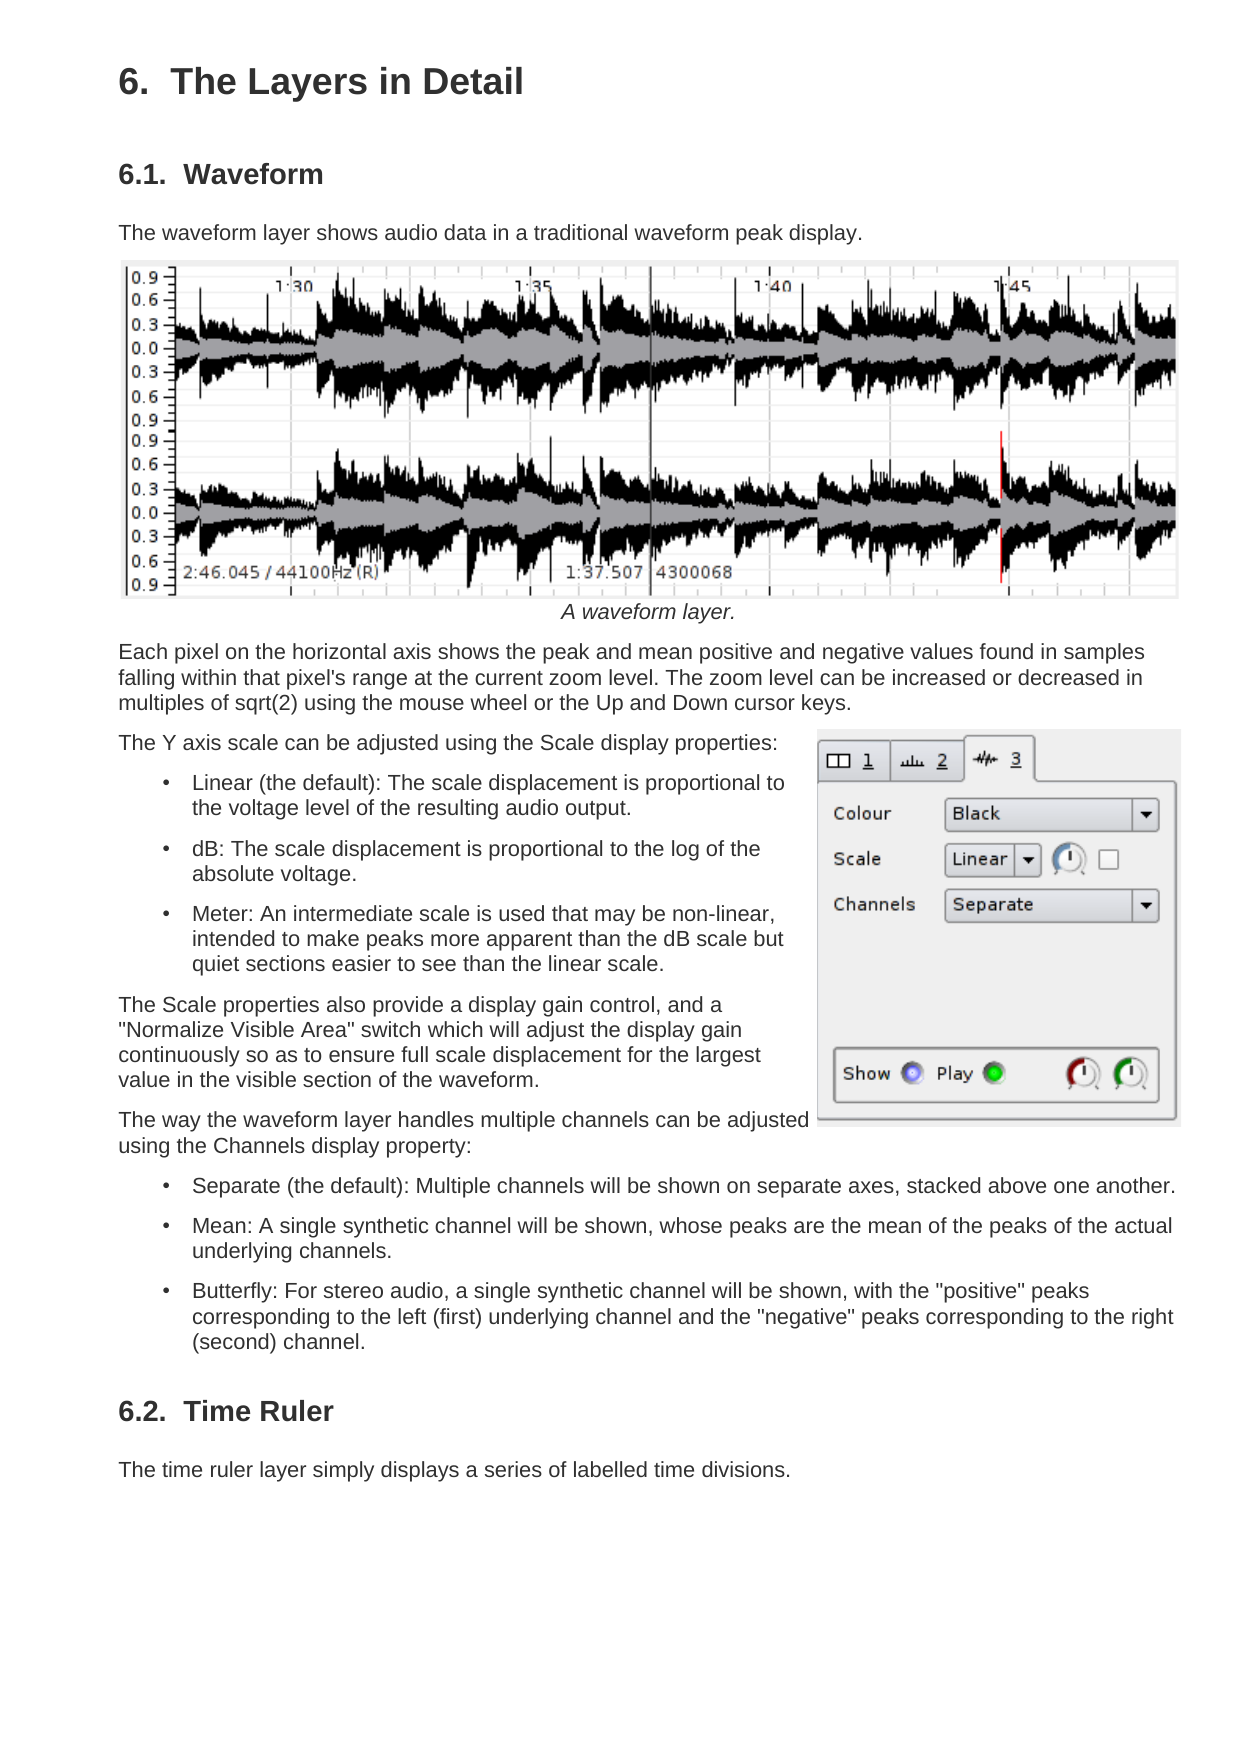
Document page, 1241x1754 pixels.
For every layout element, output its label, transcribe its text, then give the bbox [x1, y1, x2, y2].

subtitle 6.2. Time Ruler [118, 1394, 1181, 1427]
picture [120, 260, 1179, 599]
subtitle 6.1. Waveform [118, 157, 1181, 190]
list Butterfly: For stereo audio, a single synthetic channel will be shown, with the "positive" peaks corresponding to the left (first) underlying channel and the "negative" peaks corresponding to the right (second) channel. [162, 1278, 1181, 1354]
text The Scale properties also provide a display gain control, and a "Normalize Visible Area" switch which will adjust the display gain continuously so as to ensure full scale displacement for the largest value in the visible section of the waveform. [118, 991, 817, 1092]
list Separate (the default): Multiple channels will be shown on separate axes, stacked above one another. [162, 1173, 1181, 1198]
list dB: The scale displacement is proportional to the log of the absolute voltage. [162, 835, 817, 886]
text The waveform layer shows audio data in a traditional waveform peak display. [118, 220, 1181, 245]
list Meter: An intermediate scale is used that may be non-linear, intended to make peaks more apparent than the dB scale but quiet sections easier to see than the linear scale. [162, 901, 817, 976]
subtitle 6. The Layers in Detail [118, 59, 1181, 102]
text The Y axis scale can be adjusted using the Scale display properties: [118, 730, 817, 755]
picture [817, 729, 1182, 1127]
list Mean: A single synthetic channel will be shown, whose peaks are the mean of the peaks of the actual underlying channels. [162, 1213, 1181, 1263]
text The way the waveform layer handles multiple channels can be adjusted using the Channels display property: [118, 1107, 1181, 1158]
text Each pixel on the horizontal axis shows the peak and mean positive and negative values found in samples falling within that pixel's range at the current zoom level. The zoom level can be increased or decreased in multiples of sqrt(2) using the mouse wheel or the Up and Down cursor keys. [118, 639, 1181, 715]
text A waveform layer. [118, 260, 1181, 624]
list Linear (the default): The scale displacement is proportional to the voltage level of the resulting audio output. [162, 770, 817, 820]
text The time ruler layer simply displays a series of labelled time divisions. [118, 1457, 1181, 1482]
